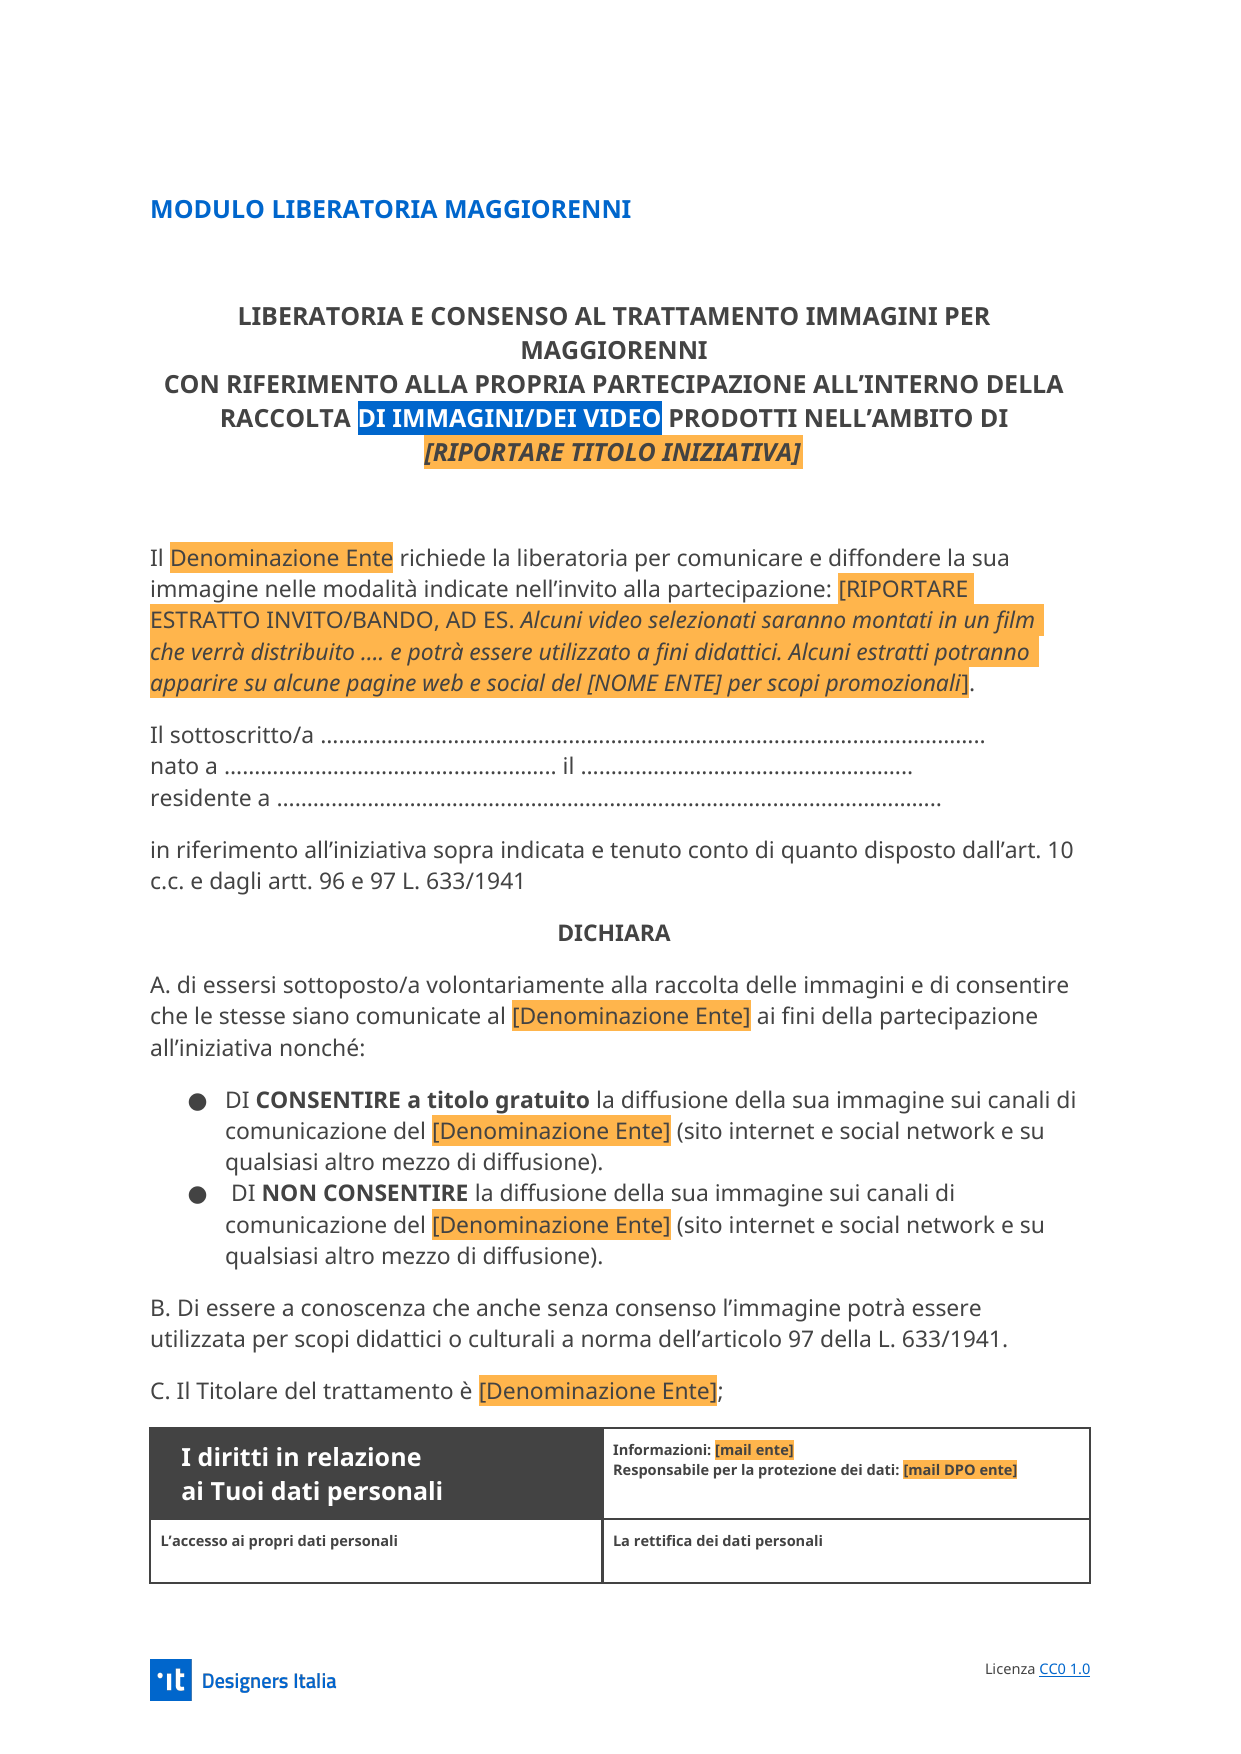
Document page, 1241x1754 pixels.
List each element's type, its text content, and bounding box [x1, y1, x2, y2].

text C. Il Titolare del trattamento è [Denominazione Ente]; [723, 1375, 1078, 1406]
table_cell L’accesso ai propri dati personali [151, 1520, 601, 1582]
table_cell La rettifica dei dati personali [604, 1520, 1089, 1582]
text in riferimento all’iniziativa sopra indicata e tenuto conto di quanto disposto dall’art. 10 c.c. e dagli artt. 96 e 97 L. 633/1941 [150, 833, 1078, 896]
subtitle MODULO LIBERATORIA MAGGIORENNI [150, 192, 1090, 226]
text Il Denominazione Ente richiede la liberatoria per comunicare e diffondere la sua immagine nelle modalità indicate nell’invito alla partecipazione: [RIPORTARE ESTRATTO INVITO/BANDO, AD ES. Alcuni video selezionati saranno montati in un film che verrà distribuito …. e potrà essere utilizzato a fini didattici. Alcuni estratti potranno apparire su alcune pagine web e social del [NOME ENTE] per scopi promozionali]. [150, 542, 1078, 698]
list DI NON CONSENTIRE la diffusione della sua immagine sui canali di comunicazione del [Denominazione Ente] (sito internet e social network e su qualsiasi altro mezzo di diffusione). [187, 1177, 1078, 1271]
text B. Di essere a conoscenza che anche senza consenso l’immagine potrà essere utilizzata per scopi didattici o culturali a norma dell’articolo 97 della L. 633/1941. [150, 1292, 1078, 1354]
text A. di essersi sottoposto/a volontariamente alla raccolta delle immagini e di consentire che le stesse siano comunicate al [Denominazione Ente] ai fini della partecipazione all’iniziativa nonché: [150, 969, 1078, 1063]
list DI CONSENTIRE a titolo gratuito la diffusione della sua immagine sui canali di comunicazione del [Denominazione Ente] (sito internet e social network e su qualsiasi altro mezzo di diffusione). [187, 1083, 1078, 1177]
picture [150, 1659, 347, 1701]
table_header Informazioni: [mail ente] Responsabile per la protezione dei dati: [mail DPO ente] [604, 1429, 1089, 1518]
text Il sottoscritto/a ………………………………..……………..………………………………..…………….. nato a ………………………………..…………….. il ………………………………..…………….. residente a ………………………………..……………..………………………………..…………….. [150, 719, 1078, 813]
table_header I diritti in relazione ai Tuoi dati personali [151, 1429, 601, 1518]
text LIBERATORIA E CONSENSO AL TRATTAMENTO IMMAGINI PER MAGGIORENNI CON RIFERIMENTO ALLA PROPRIA PARTECIPAZIONE ALL’INTERNO DELLA RACCOLTA DI IMMAGINI/DEI VIDEO PRODOTTI NELL’AMBITO DI [RIPORTARE TITOLO INIZIATIVA] [150, 299, 1078, 469]
text C. Il Titolare del trattamento è [Denominazione Ente]; [150, 1375, 718, 1406]
text DICHIARA [150, 917, 1078, 948]
